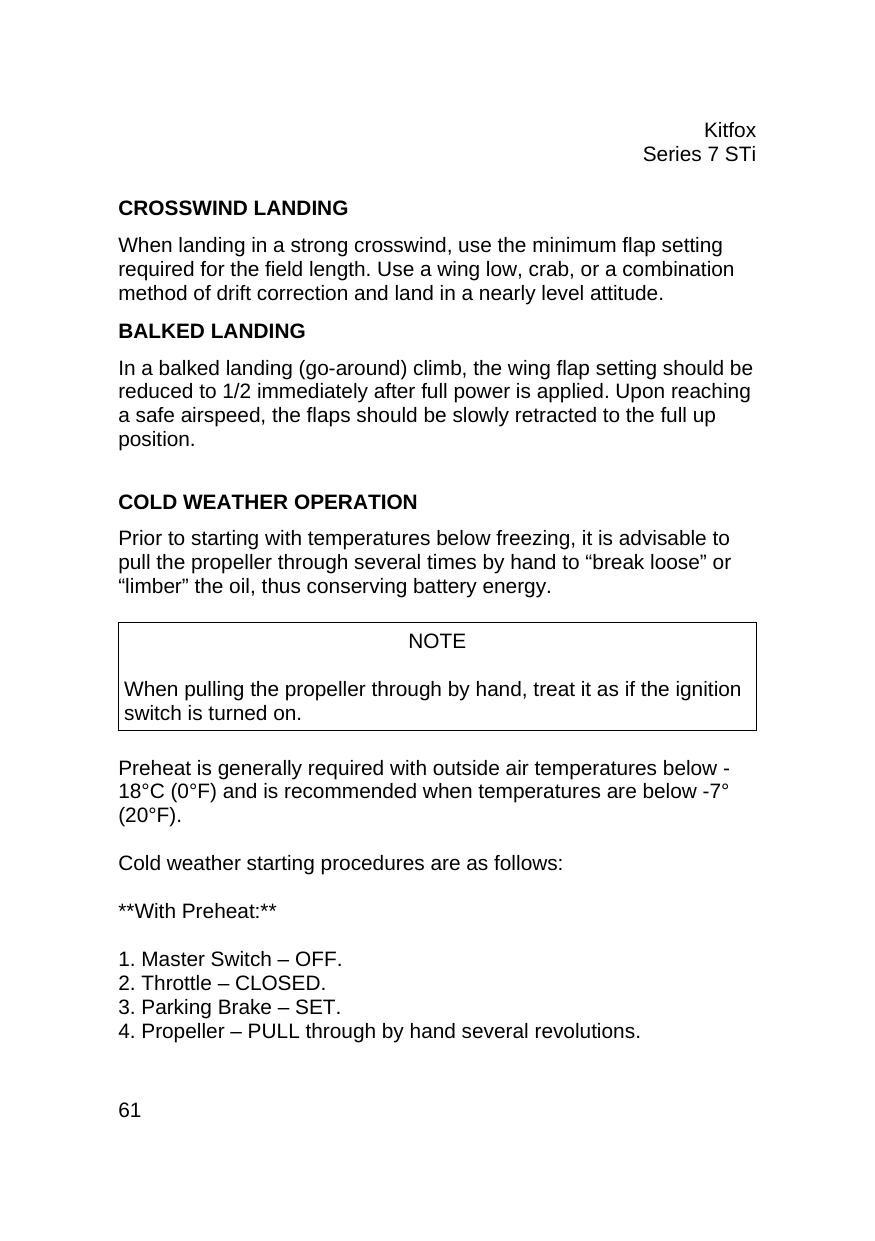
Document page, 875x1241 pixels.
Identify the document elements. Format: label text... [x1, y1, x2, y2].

text Cold weather starting procedures are as follows: [118, 851, 756, 875]
text 3. Parking Brake – SET. [118, 995, 756, 1019]
text In a balked landing (go-around) climb, the wing flap setting should be reduced to 1/2 immediately after full power is applied. Upon reaching a safe airspeed, the flaps should be slowly retracted to the full up position. [118, 355, 756, 451]
text 4. Propeller – PULL through by hand several revolutions. [118, 1019, 756, 1043]
text 2. Throttle – CLOSED. [118, 971, 756, 995]
text **With Preheat:** [118, 899, 756, 923]
subtitle CROSSWIND LANDING [118, 196, 756, 220]
table_header NOTE When pulling the propeller through by hand, treat it as if the ignition switch is turned on. [119, 623, 756, 730]
text Preheat is generally required with outside air temperatures below -18°C (0°F) and is recommended when temperatures are below -7° (20°F). [118, 755, 756, 827]
text Prior to starting with temperatures below freezing, it is advisable to pull the propeller through several times by hand to “break loose” or “limber” the oil, thus conserving battery energy. [118, 526, 756, 598]
subtitle BALKED LANDING [118, 319, 756, 343]
subtitle COLD WEATHER OPERATION [118, 490, 756, 514]
text When landing in a strong crosswind, use the minimum flap setting required for the field length. Use a wing low, crab, or a combination method of drift correction and land in a nearly level attitude. [118, 232, 756, 304]
text 1. Master Switch – OFF. [118, 947, 756, 971]
